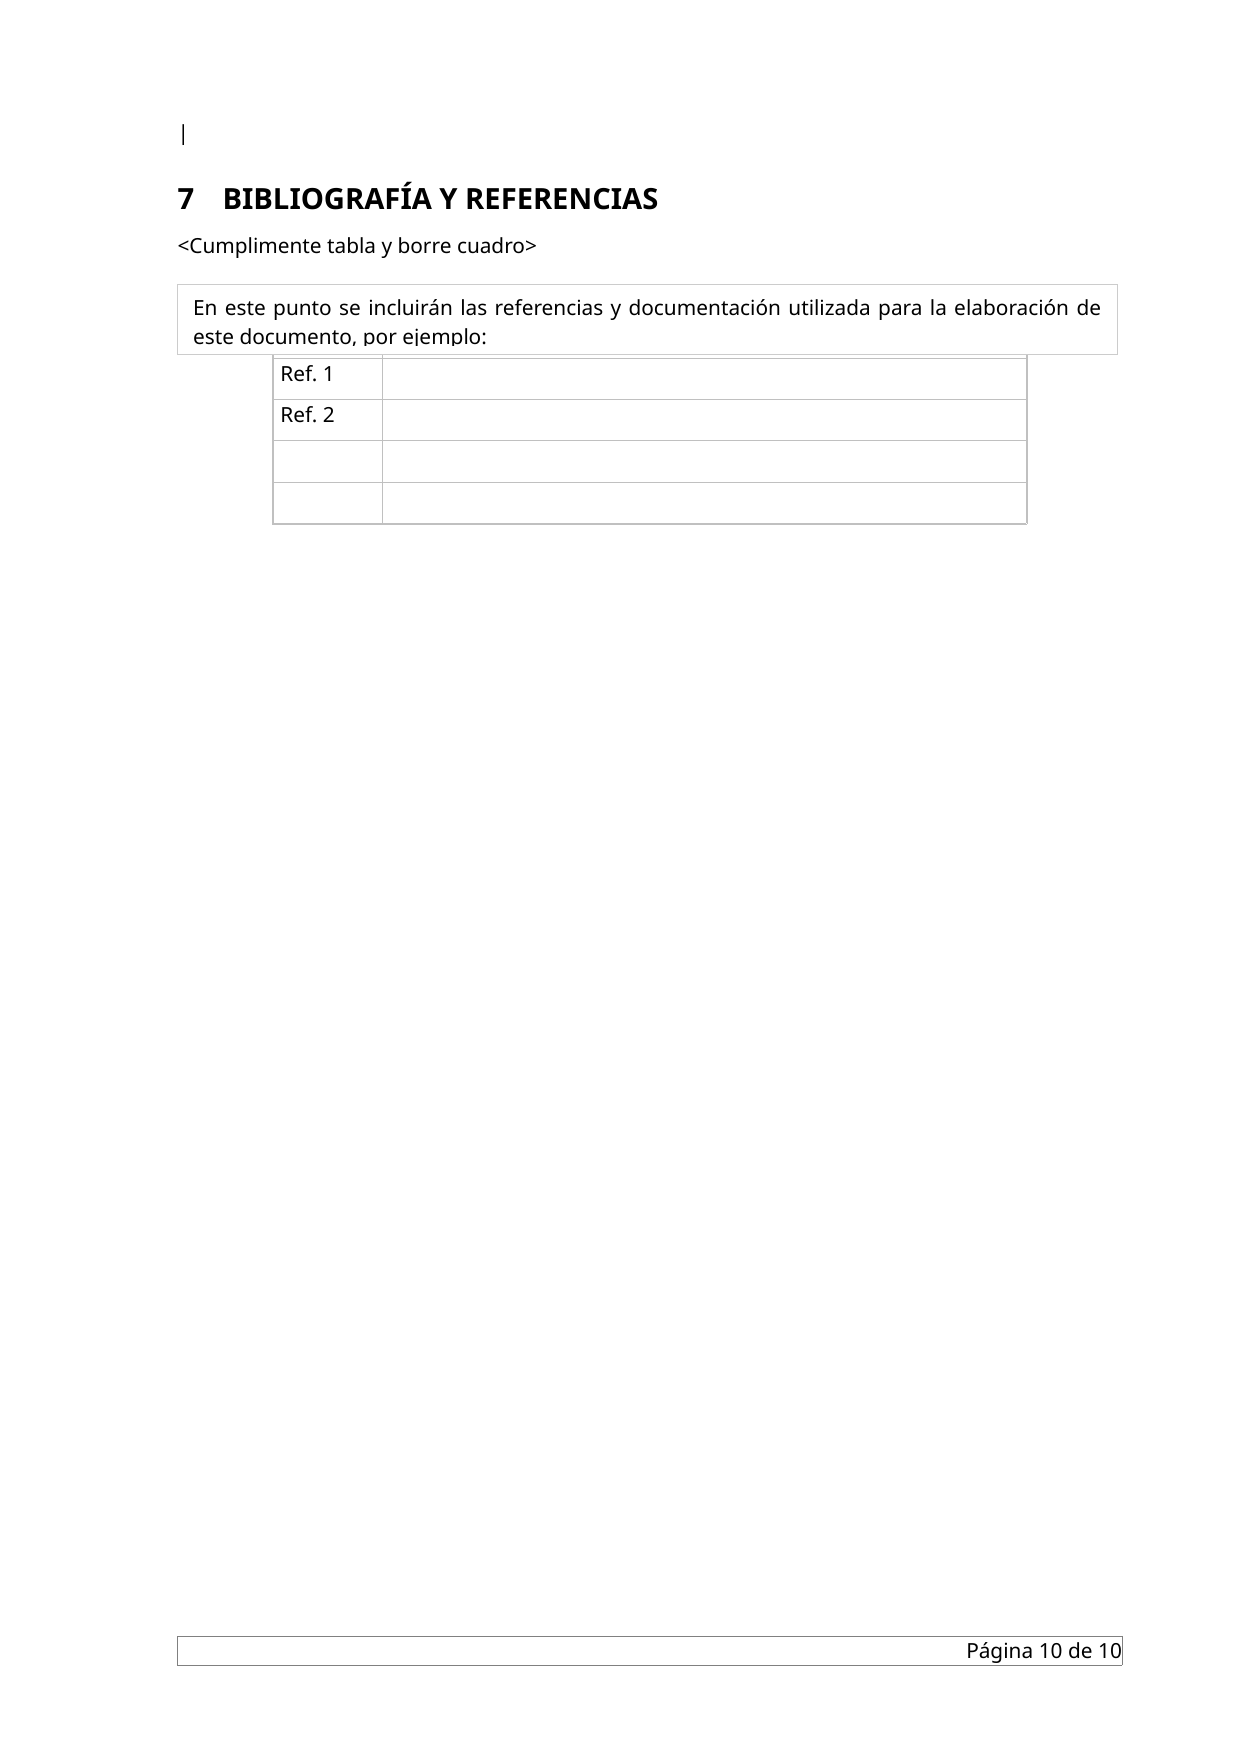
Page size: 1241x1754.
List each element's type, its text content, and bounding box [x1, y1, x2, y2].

table_cell [274, 441, 382, 482]
table_cell [274, 483, 382, 523]
table_cell [383, 400, 1026, 440]
table_cell Ref. 2 [274, 400, 382, 440]
table_cell [383, 483, 1026, 523]
table_cell [383, 359, 1026, 399]
text <Cumplimente tabla y borre cuadro> [177, 231, 1122, 259]
text En este punto se incluirán las referencias y documentación utilizada para la elaboración de este documento, por ejemplo: [193, 293, 1102, 346]
table_cell [383, 441, 1026, 482]
subtitle BIBLIOGRAFÍA Y REFERENCIAS [177, 178, 1122, 218]
table_cell Ref. 1 [274, 359, 382, 399]
